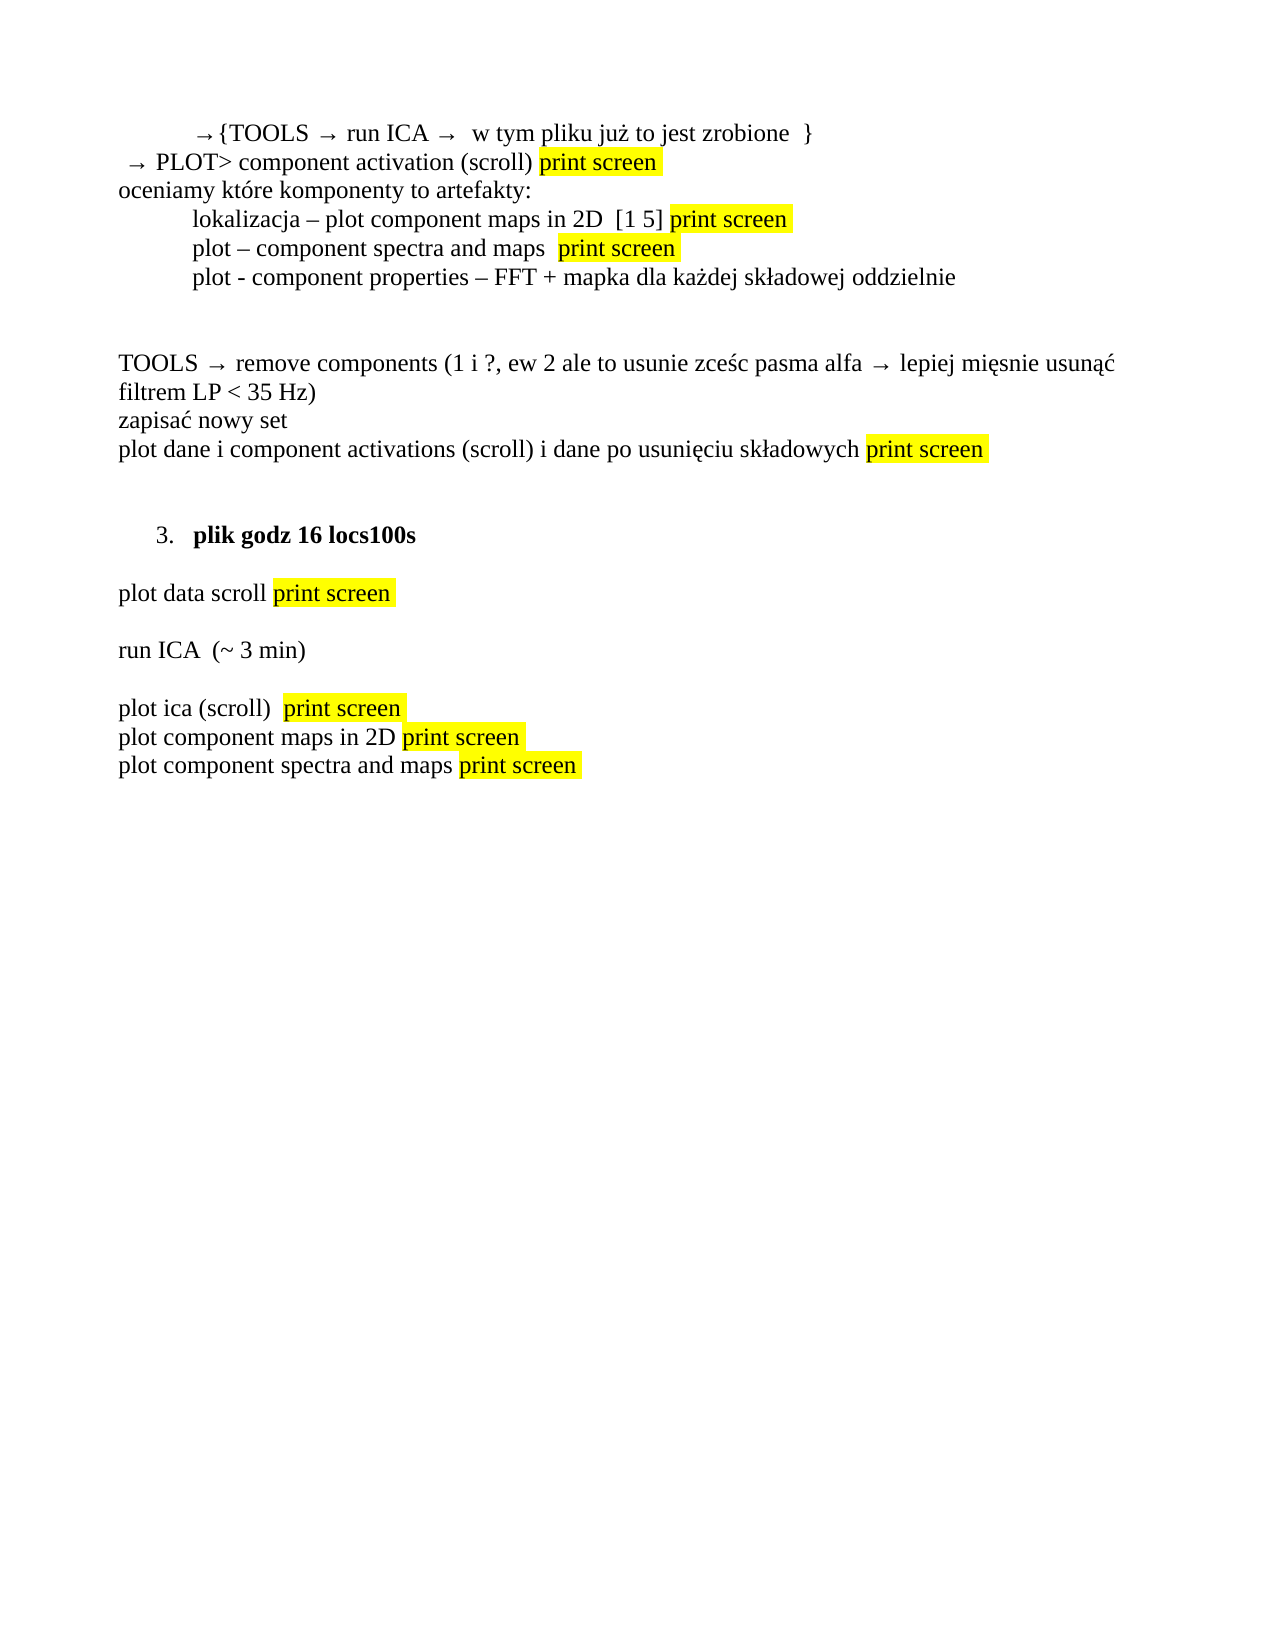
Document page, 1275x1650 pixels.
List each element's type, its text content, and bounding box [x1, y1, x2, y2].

text run ICA (~ 3 min) [118, 636, 1157, 664]
text plot component spectra and maps print screen [118, 751, 1157, 779]
text plot – component spectra and maps print screen [118, 233, 1157, 262]
list plik godz 16 locs100s [156, 521, 1157, 549]
text oceniamy które komponenty to artefakty: [118, 176, 1157, 204]
text TOOLS → remove components (1 i ?, ew 2 ale to usunie zceśc pasma alfa → lepiej mięsnie usunąć filtrem LP < 35 Hz) [118, 348, 1157, 406]
text plot - component properties – FFT + mapka dla każdej składowej oddzielnie [118, 262, 1157, 291]
text lokalizacja – plot component maps in 2D [1 5] print screen [118, 204, 1157, 233]
text → PLOT> component activation (scroll) print screen [118, 147, 1157, 176]
text plot ica (scroll) print screen [118, 693, 1157, 722]
text plot data scroll print screen [118, 578, 1157, 607]
text plot component maps in 2D print screen [118, 722, 1157, 751]
text zapisać nowy set [118, 406, 1157, 434]
text plot dane i component activations (scroll) i dane po usunięciu składowych print screen [118, 434, 1157, 463]
text →{TOOLS → run ICA → w tym pliku już to jest zrobione } [118, 118, 1157, 147]
